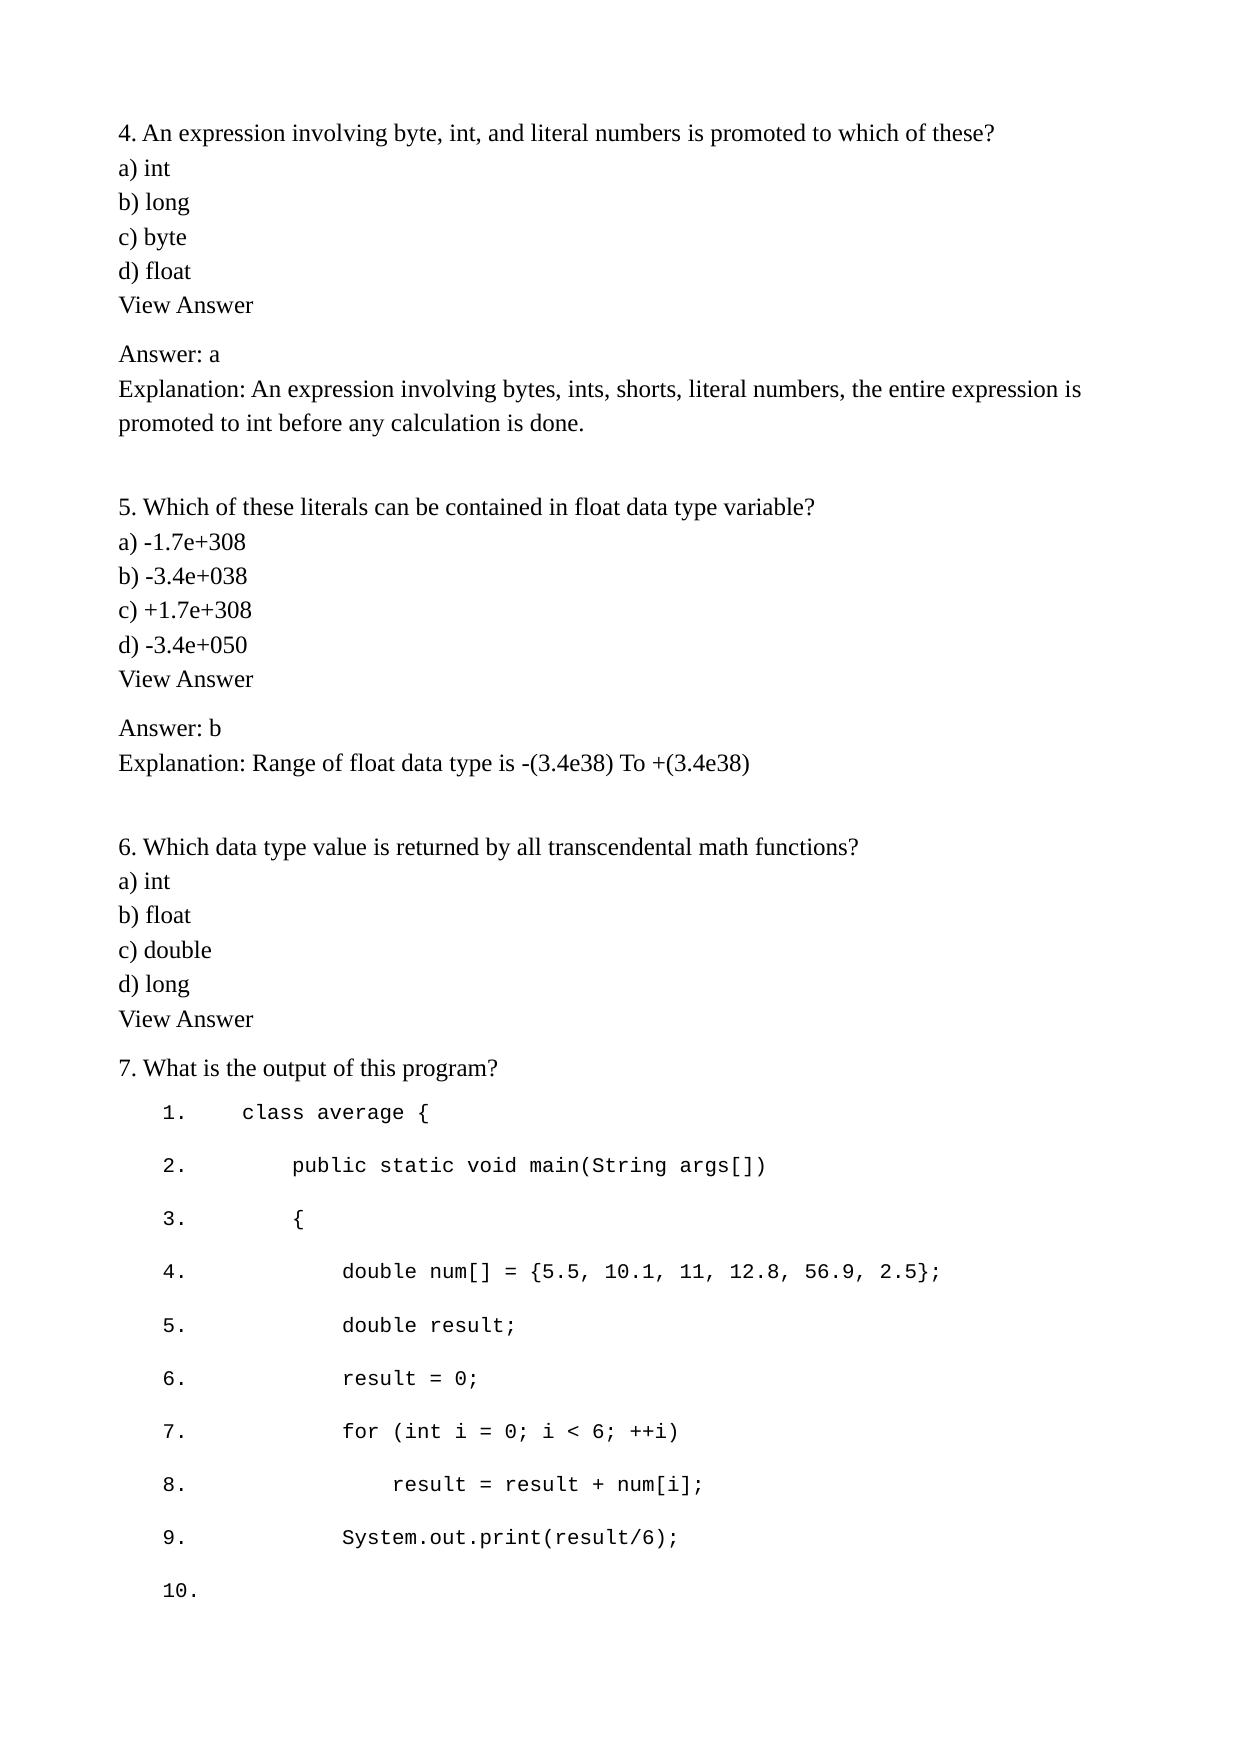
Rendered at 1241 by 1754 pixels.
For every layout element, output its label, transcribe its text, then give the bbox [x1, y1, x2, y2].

text 6. Which data type value is returned by all transcendental math functions? a) int b) float c) double d) long View Answer [118, 832, 1122, 1033]
list result = result + num[i]; [162, 1474, 1122, 1498]
list double result; [162, 1314, 1122, 1338]
list { [162, 1208, 1122, 1232]
text Answer: b Explanation: Range of float data type is -(3.4e38) To +(3.4e38) [118, 713, 1122, 811]
text 4. An expression involving byte, int, and literal numbers is promoted to which of these? a) int b) long c) byte d) float View Answer [118, 118, 1122, 319]
list System.out.print(result/6); [162, 1527, 1122, 1551]
text 7. What is the output of this program? [118, 1053, 1122, 1082]
list for (int i = 0; i < 6; ++i) [162, 1421, 1122, 1444]
text 5. Which of these literals can be contained in float data type variable? a) -1.7e+308 b) -3.4e+038 c) +1.7e+308 d) -3.4e+050 View Answer [118, 492, 1122, 693]
list public static void main(String args[]) [162, 1155, 1122, 1179]
text Answer: a Explanation: An expression involving bytes, ints, shorts, literal numbers, the entire expression is promoted to int before any calculation is done. [118, 339, 1122, 472]
list double num[] = {5.5, 10.1, 11, 12.8, 56.9, 2.5}; [162, 1261, 1122, 1285]
list result = 0; [162, 1368, 1122, 1391]
list class average { [162, 1102, 1122, 1126]
